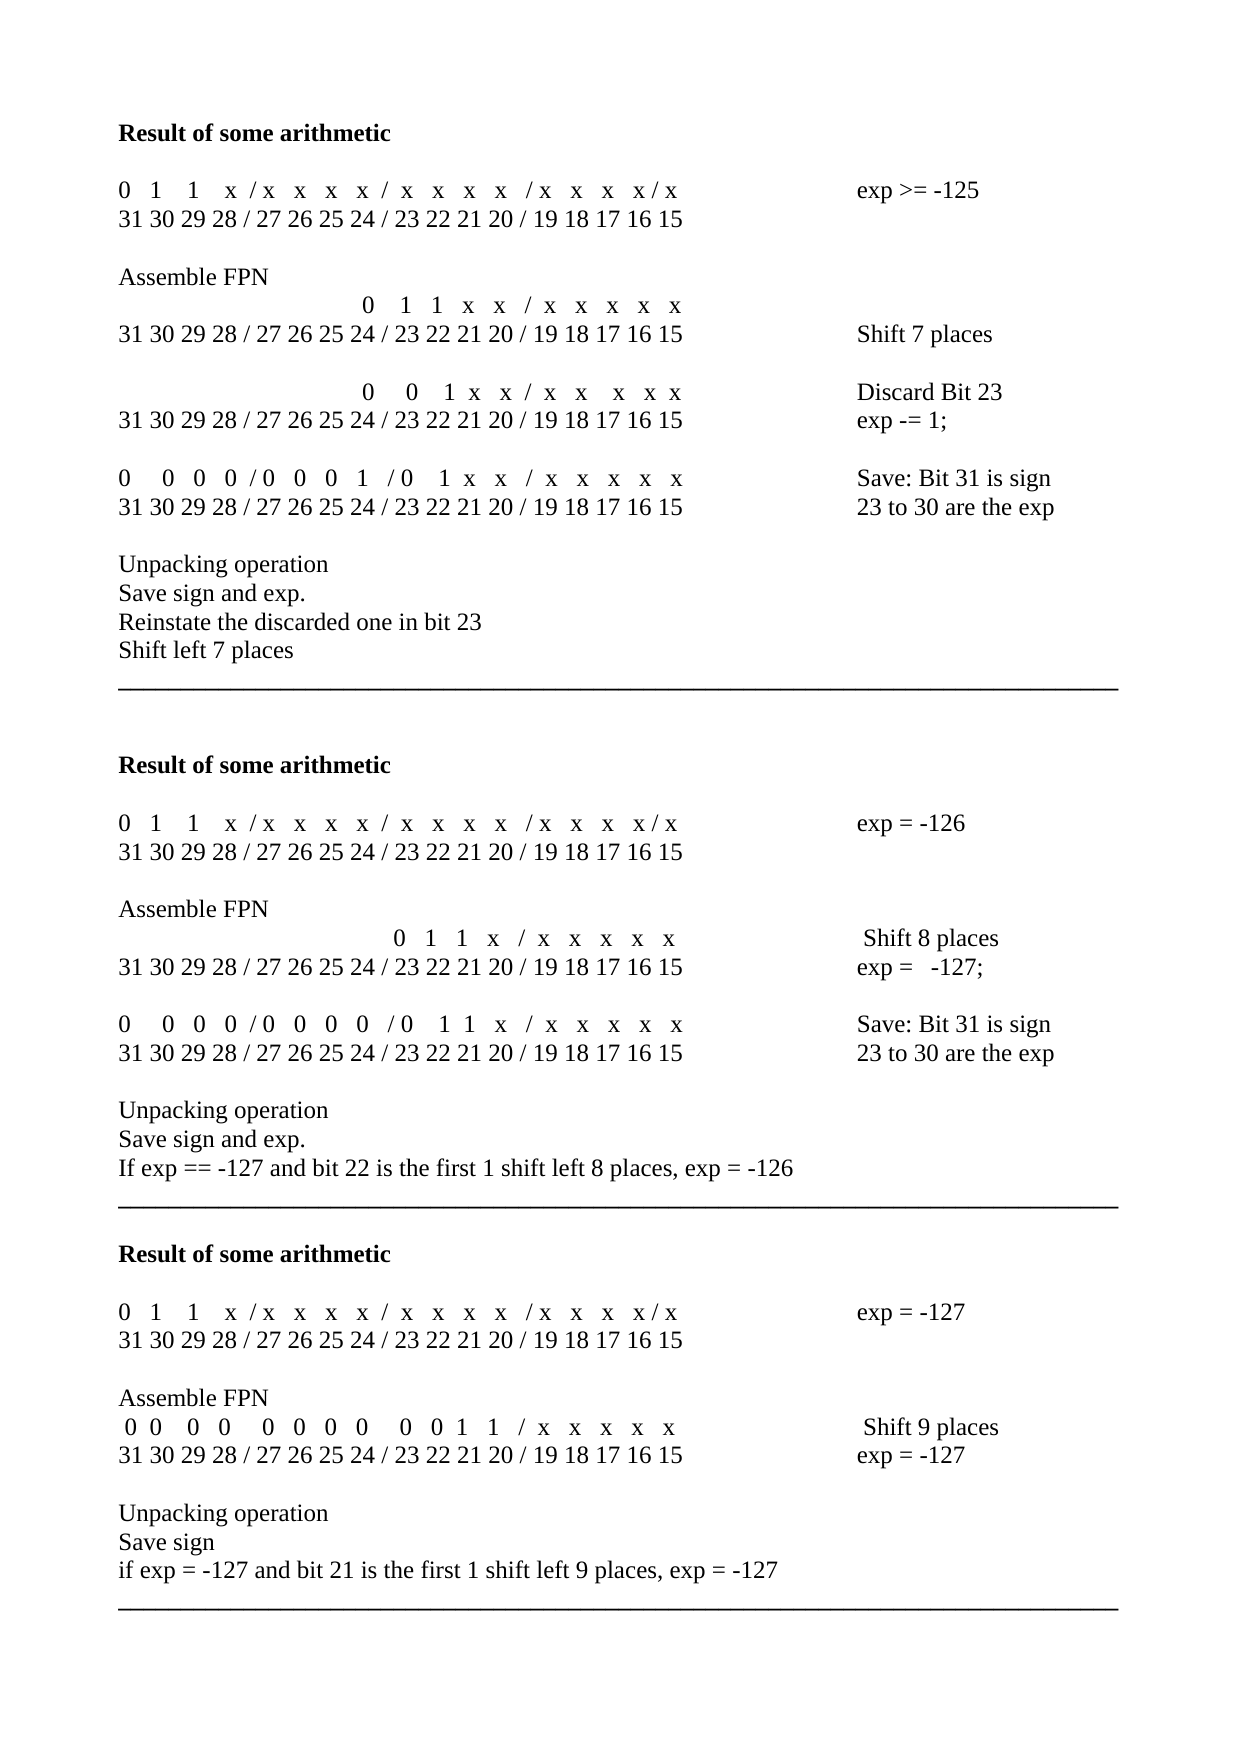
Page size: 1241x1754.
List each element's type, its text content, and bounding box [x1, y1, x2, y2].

text Reinstate the discarded one in bit 23 [118, 607, 1122, 636]
text 31 30 29 28 / 27 26 25 24 / 23 22 21 20 / 19 18 17 16 15 [118, 204, 1122, 233]
text Assemble FPN [118, 894, 1122, 923]
text 31 30 29 28 / 27 26 25 24 / 23 22 21 20 / 19 18 17 16 15 exp = -127; [118, 952, 1122, 981]
text 0 1 1 x / x x x x / x x x x / x x x x / x exp = -126 [118, 808, 1122, 837]
text 0 0 1 x x / x x x x x Discard Bit 23 [118, 377, 1122, 406]
text Unpacking operation [118, 1096, 1122, 1124]
text 31 30 29 28 / 27 26 25 24 / 23 22 21 20 / 19 18 17 16 15 [118, 1326, 1122, 1354]
text 0 1 1 x x / x x x x x [118, 291, 1122, 319]
text Save sign and exp. [118, 1124, 1122, 1153]
text 31 30 29 28 / 27 26 25 24 / 23 22 21 20 / 19 18 17 16 15 [118, 837, 1122, 866]
text Result of some arithmetic [118, 751, 1122, 779]
text 0 0 0 0 0 0 0 0 0 0 1 1 / x x x x x Shift 9 places [118, 1412, 1122, 1441]
text Unpacking operation [118, 549, 1122, 578]
text ________________________________________________________________________________ [118, 1182, 1122, 1211]
text 0 1 1 x / x x x x / x x x x / x x x x / x exp = -127 [118, 1297, 1122, 1326]
text If exp == -127 and bit 22 is the first 1 shift left 8 places, exp = -126 [118, 1153, 1122, 1182]
text 0 0 0 0 / 0 0 0 0 / 0 1 1 x / x x x x x Save: Bit 31 is sign [118, 1009, 1122, 1038]
text 31 30 29 28 / 27 26 25 24 / 23 22 21 20 / 19 18 17 16 15 23 to 30 are the exp [118, 1038, 1122, 1067]
text 31 30 29 28 / 27 26 25 24 / 23 22 21 20 / 19 18 17 16 15 Shift 7 places [118, 319, 1122, 348]
text 0 0 0 0 / 0 0 0 1 / 0 1 x x / x x x x x Save: Bit 31 is sign [118, 463, 1122, 492]
text 0 1 1 x / x x x x / x x x x / x x x x / x exp >= -125 [118, 176, 1122, 204]
text Save sign [118, 1527, 1122, 1556]
text 31 30 29 28 / 27 26 25 24 / 23 22 21 20 / 19 18 17 16 15 23 to 30 are the exp [118, 492, 1122, 521]
text Unpacking operation [118, 1498, 1122, 1527]
text 0 1 1 x / x x x x x Shift 8 places [118, 923, 1122, 952]
text ________________________________________________________________________________ [118, 1584, 1122, 1613]
text Assemble FPN [118, 1383, 1122, 1412]
text if exp = -127 and bit 21 is the first 1 shift left 9 places, exp = -127 [118, 1556, 1122, 1584]
text 31 30 29 28 / 27 26 25 24 / 23 22 21 20 / 19 18 17 16 15 exp = -127 [118, 1441, 1122, 1469]
text ________________________________________________________________________________ [118, 664, 1122, 722]
text 31 30 29 28 / 27 26 25 24 / 23 22 21 20 / 19 18 17 16 15 exp -= 1; [118, 406, 1122, 434]
text Save sign and exp. [118, 578, 1122, 607]
text Result of some arithmetic [118, 118, 1122, 147]
text Shift left 7 places [118, 636, 1122, 664]
text Result of some arithmetic [118, 1239, 1122, 1268]
text Assemble FPN [118, 262, 1122, 291]
